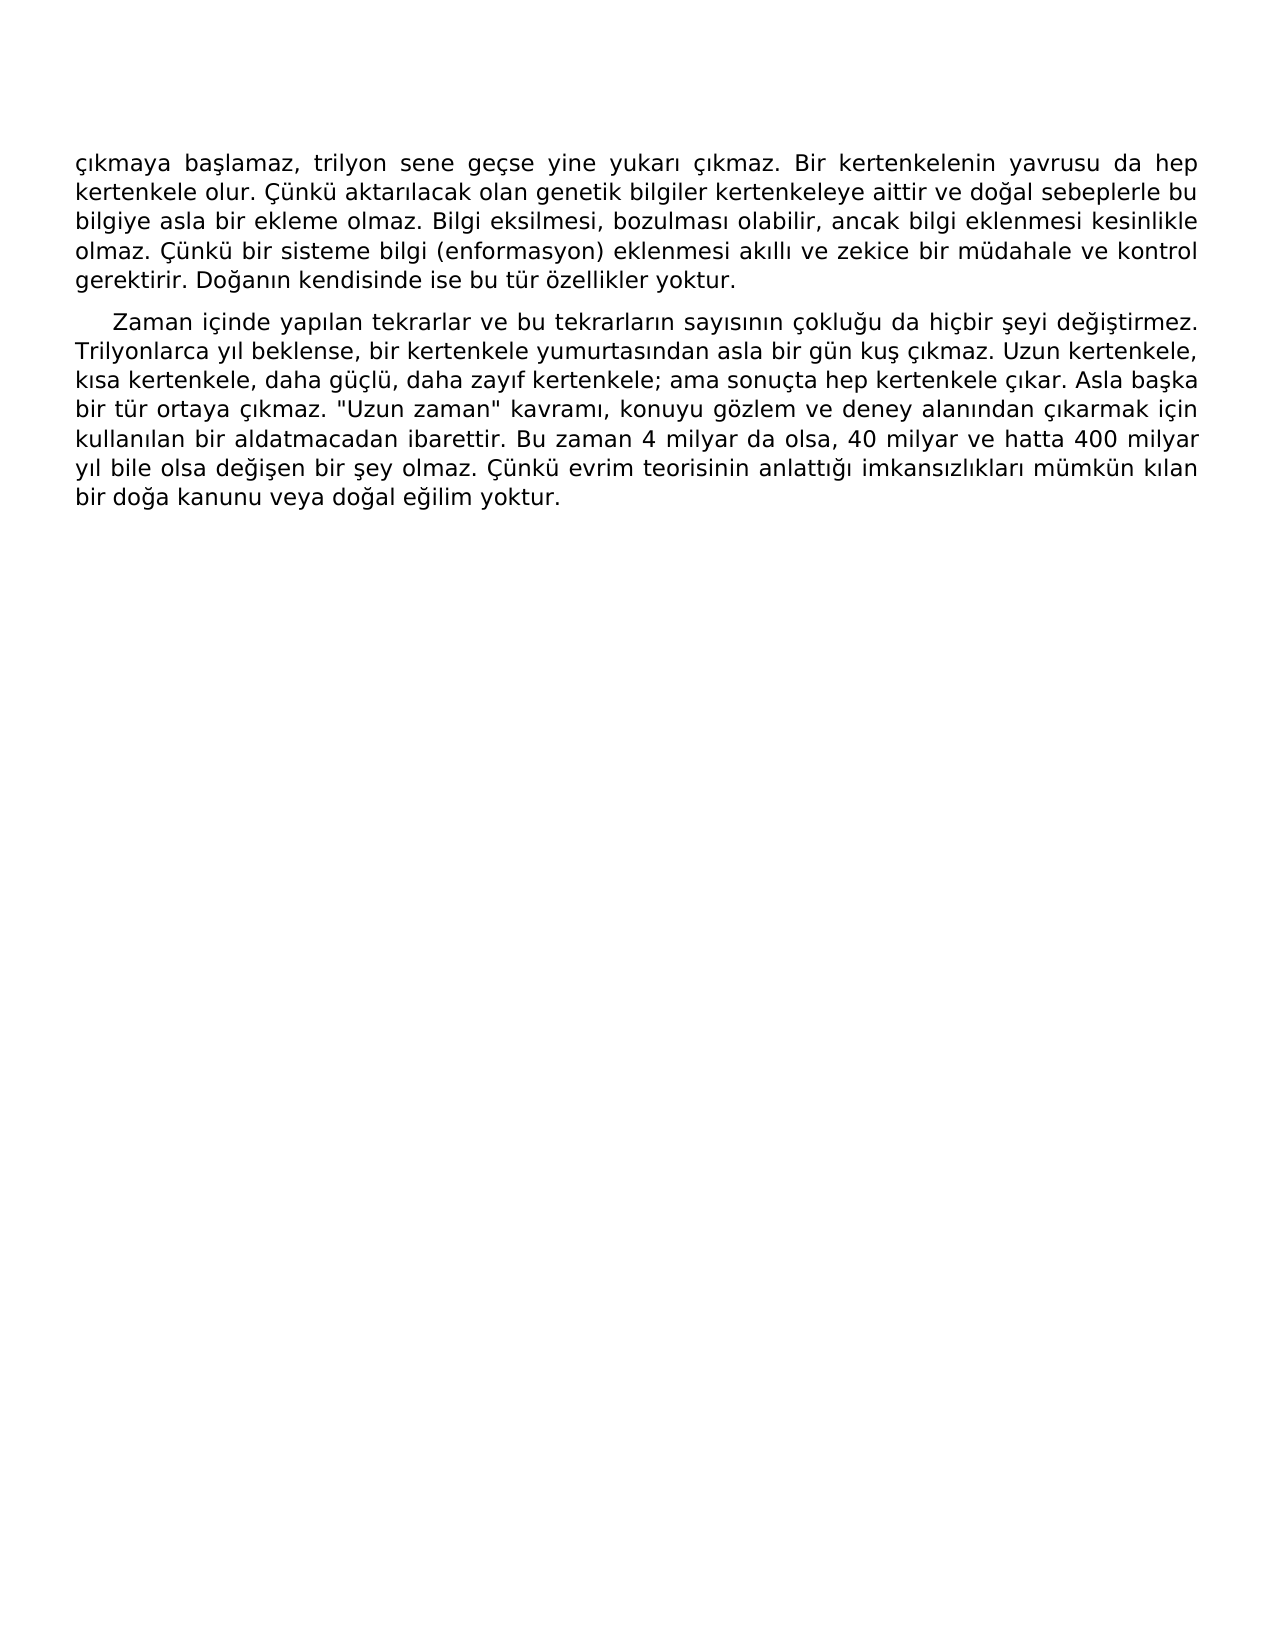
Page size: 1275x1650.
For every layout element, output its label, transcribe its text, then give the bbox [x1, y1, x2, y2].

text çıkmaya başlamaz, trilyon sene geçse yine yukarı çıkmaz. Bir kertenkelenin yavrusu da hep kertenkele olur. Çünkü aktarılacak olan genetik bilgiler kertenkeleye aittir ve doğal sebeplerle bu bilgiye asla bir ekleme olmaz. Bilgi eksilmesi, bozulması olabilir, ancak bilgi eklenmesi kesinlikle olmaz. Çünkü bir sisteme bilgi (enformasyon) eklenmesi akıllı ve zekice bir müdahale ve kontrol gerektirir. Doğanın kendisinde ise bu tür özellikler yoktur. [75, 150, 1200, 294]
text Zaman içinde yapılan tekrarlar ve bu tekrarların sayısının çokluğu da hiçbir şeyi değiştirmez. Trilyonlarca yıl beklense, bir kertenkele yumurtasından asla bir gün kuş çıkmaz. Uzun kertenkele, kısa kertenkele, daha güçlü, daha zayıf kertenkele; ama sonuçta hep kertenkele çıkar. Asla başka bir tür ortaya çıkmaz. "Uzun zaman" kavramı, konuyu gözlem ve deney alanından çıkarmak için kullanılan bir aldatmacadan ibarettir. Bu zaman 4 milyar da olsa, 40 milyar ve hatta 400 milyar yıl bile olsa değişen bir şey olmaz. Çünkü evrim teorisinin anlattığı imkansızlıkları mümkün kılan bir doğa kanunu veya doğal eğilim yoktur. [75, 309, 1200, 511]
